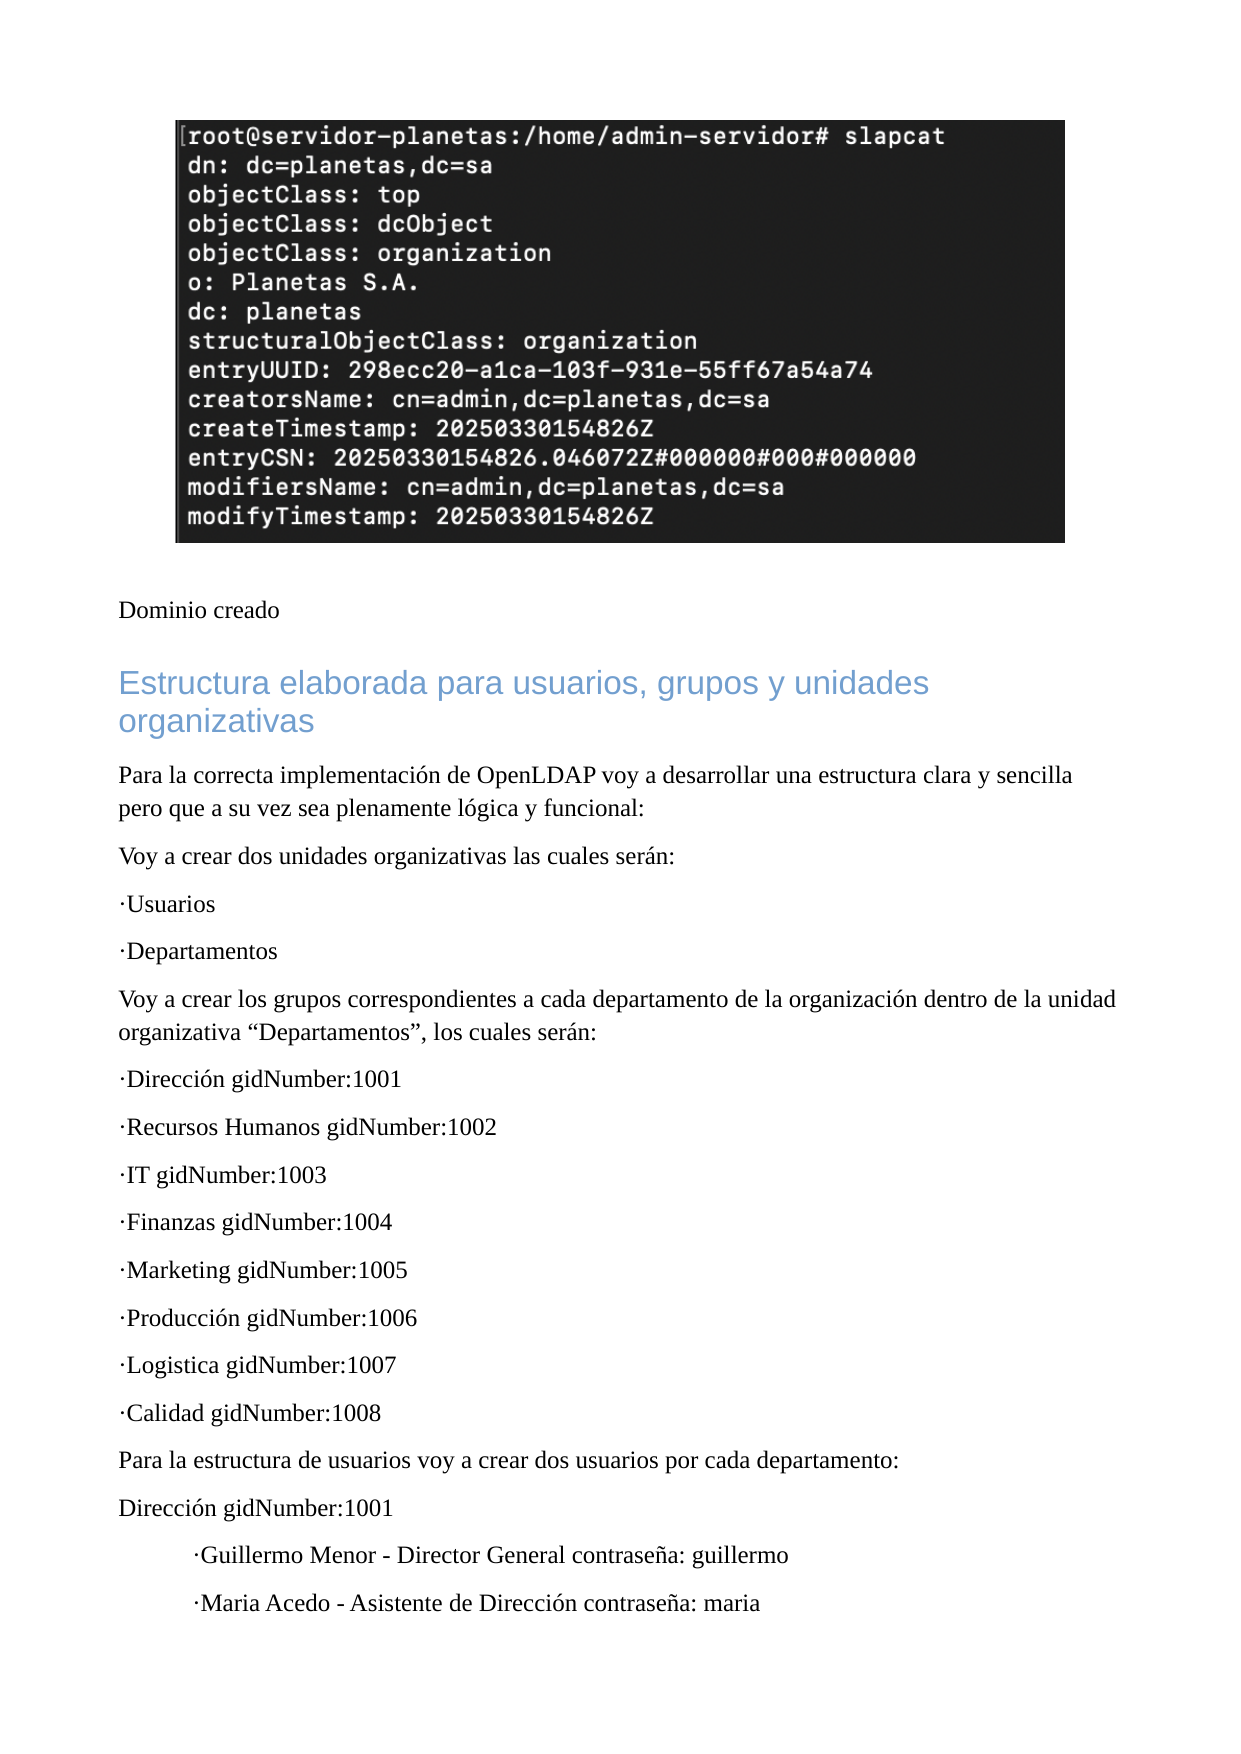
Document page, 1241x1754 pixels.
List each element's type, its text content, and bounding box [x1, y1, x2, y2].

text Voy a crear dos unidades organizativas las cuales serán: [118, 841, 1122, 870]
text ·Marketing gidNumber:1005 [118, 1255, 1122, 1284]
text ·IT gidNumber:1003 [118, 1160, 1122, 1188]
text ·Logistica gidNumber:1007 [118, 1350, 1122, 1379]
text ·Usuarios [118, 889, 1122, 917]
text ·Calidad gidNumber:1008 [118, 1398, 1122, 1427]
text Voy a crear los grupos correspondientes a cada departamento de la organización dentro de la unidad organizativa “Departamentos”, los cuales serán: [118, 984, 1122, 1046]
text Para la correcta implementación de OpenLDAP voy a desarrollar una estructura clara y sencilla pero que a su vez sea plenamente lógica y funcional: [118, 761, 1122, 822]
text ·Departamentos [118, 936, 1122, 965]
text ·Dirección gidNumber:1001 [118, 1064, 1122, 1093]
text ·Producción gidNumber:1006 [118, 1303, 1122, 1331]
text Para la estructura de usuarios voy a crear dos usuarios por cada departamento: [118, 1445, 1122, 1474]
text Dirección gidNumber:1001 [118, 1493, 1122, 1522]
text Dominio creado [118, 595, 1122, 623]
text ·Recursos Humanos gidNumber:1002 [118, 1112, 1122, 1141]
picture [175, 120, 1065, 543]
text ·Finanzas gidNumber:1004 [118, 1207, 1122, 1236]
text ·Guillermo Menor - Director General contraseña: guillermo [118, 1541, 1122, 1569]
subtitle Estructura elaborada para usuarios, grupos y unidades organizativas [118, 663, 1122, 740]
text ·Maria Acedo - Asistente de Dirección contraseña: maria [118, 1588, 1122, 1617]
